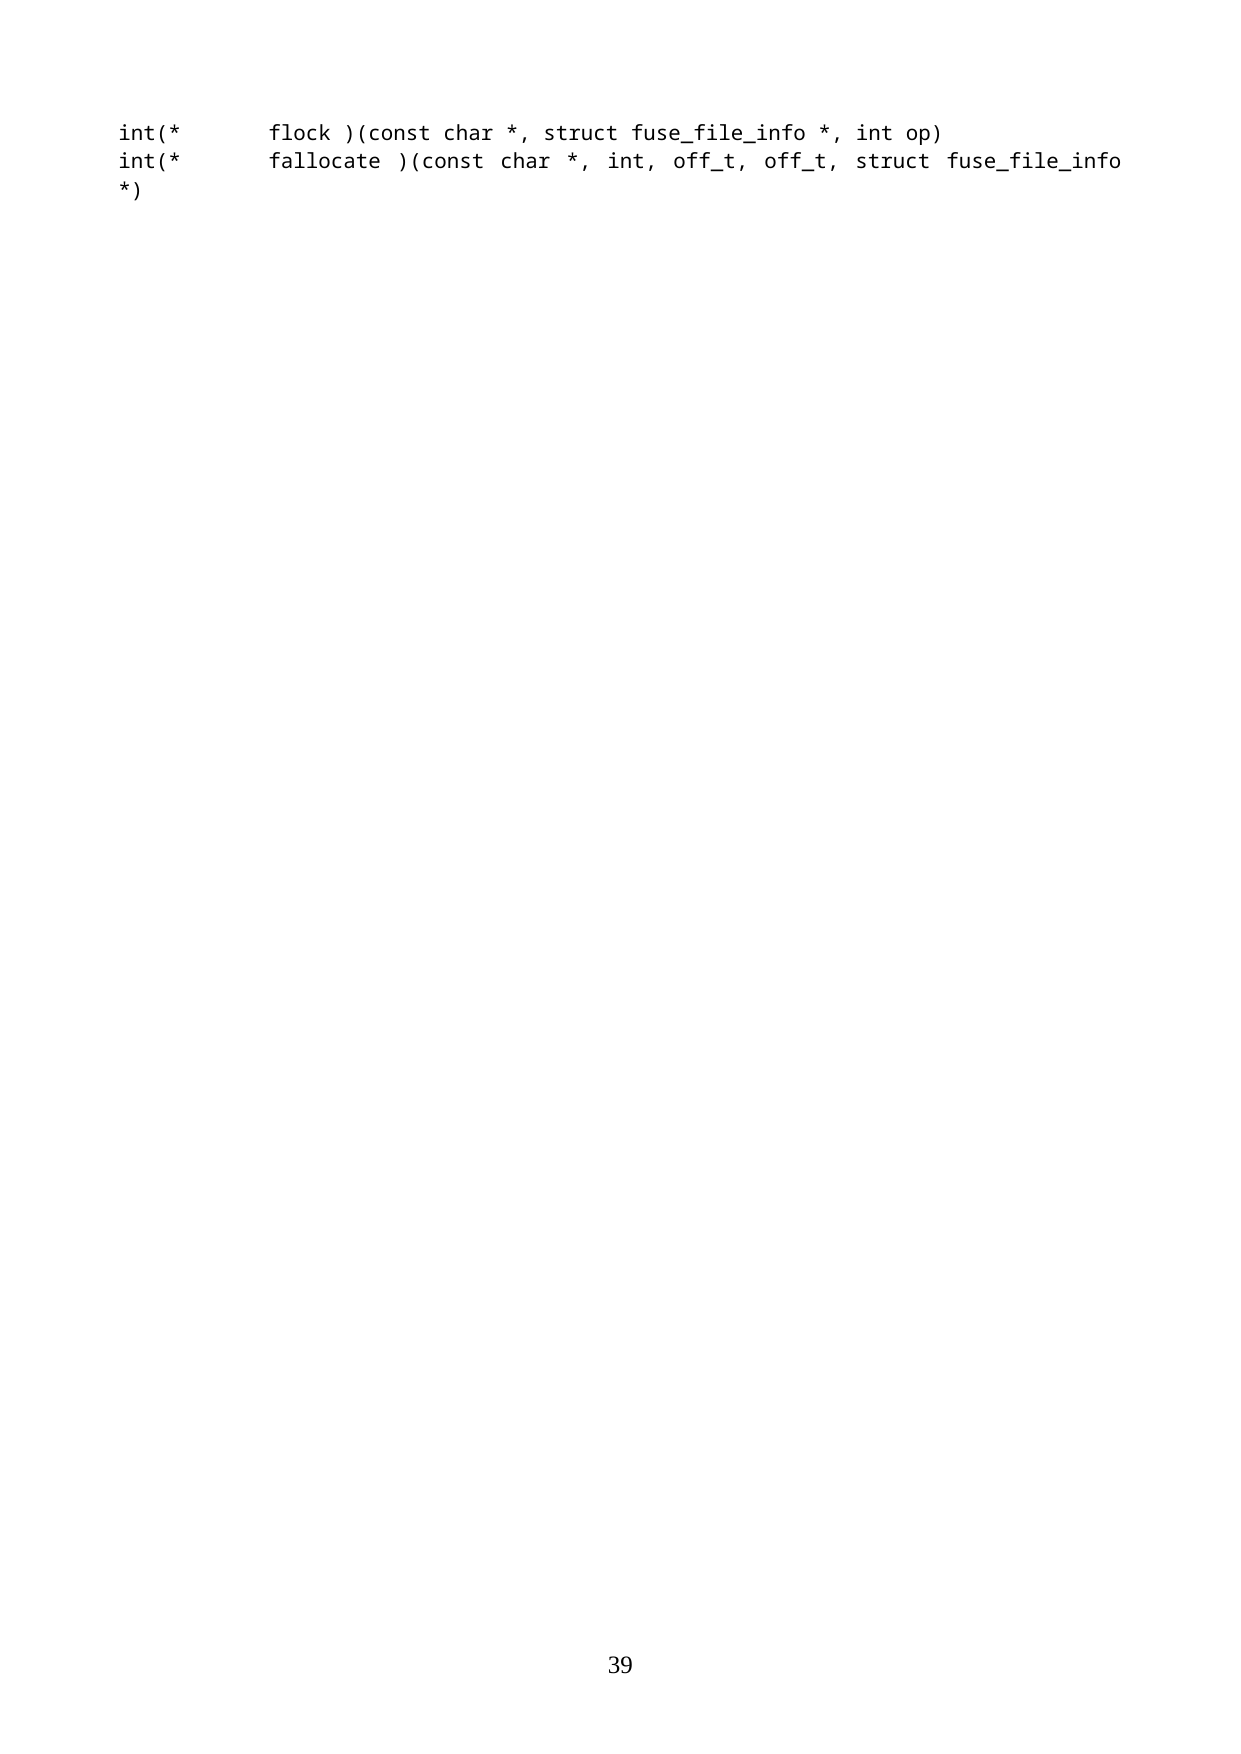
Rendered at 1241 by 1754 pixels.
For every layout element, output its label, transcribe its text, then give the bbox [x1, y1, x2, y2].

text int(* fallocate )(const char *, int, off_t, off_t, struct fuse_file_info *) [118, 147, 1122, 203]
text int(* flock )(const char *, struct fuse_file_info *, int op) [118, 118, 1122, 147]
